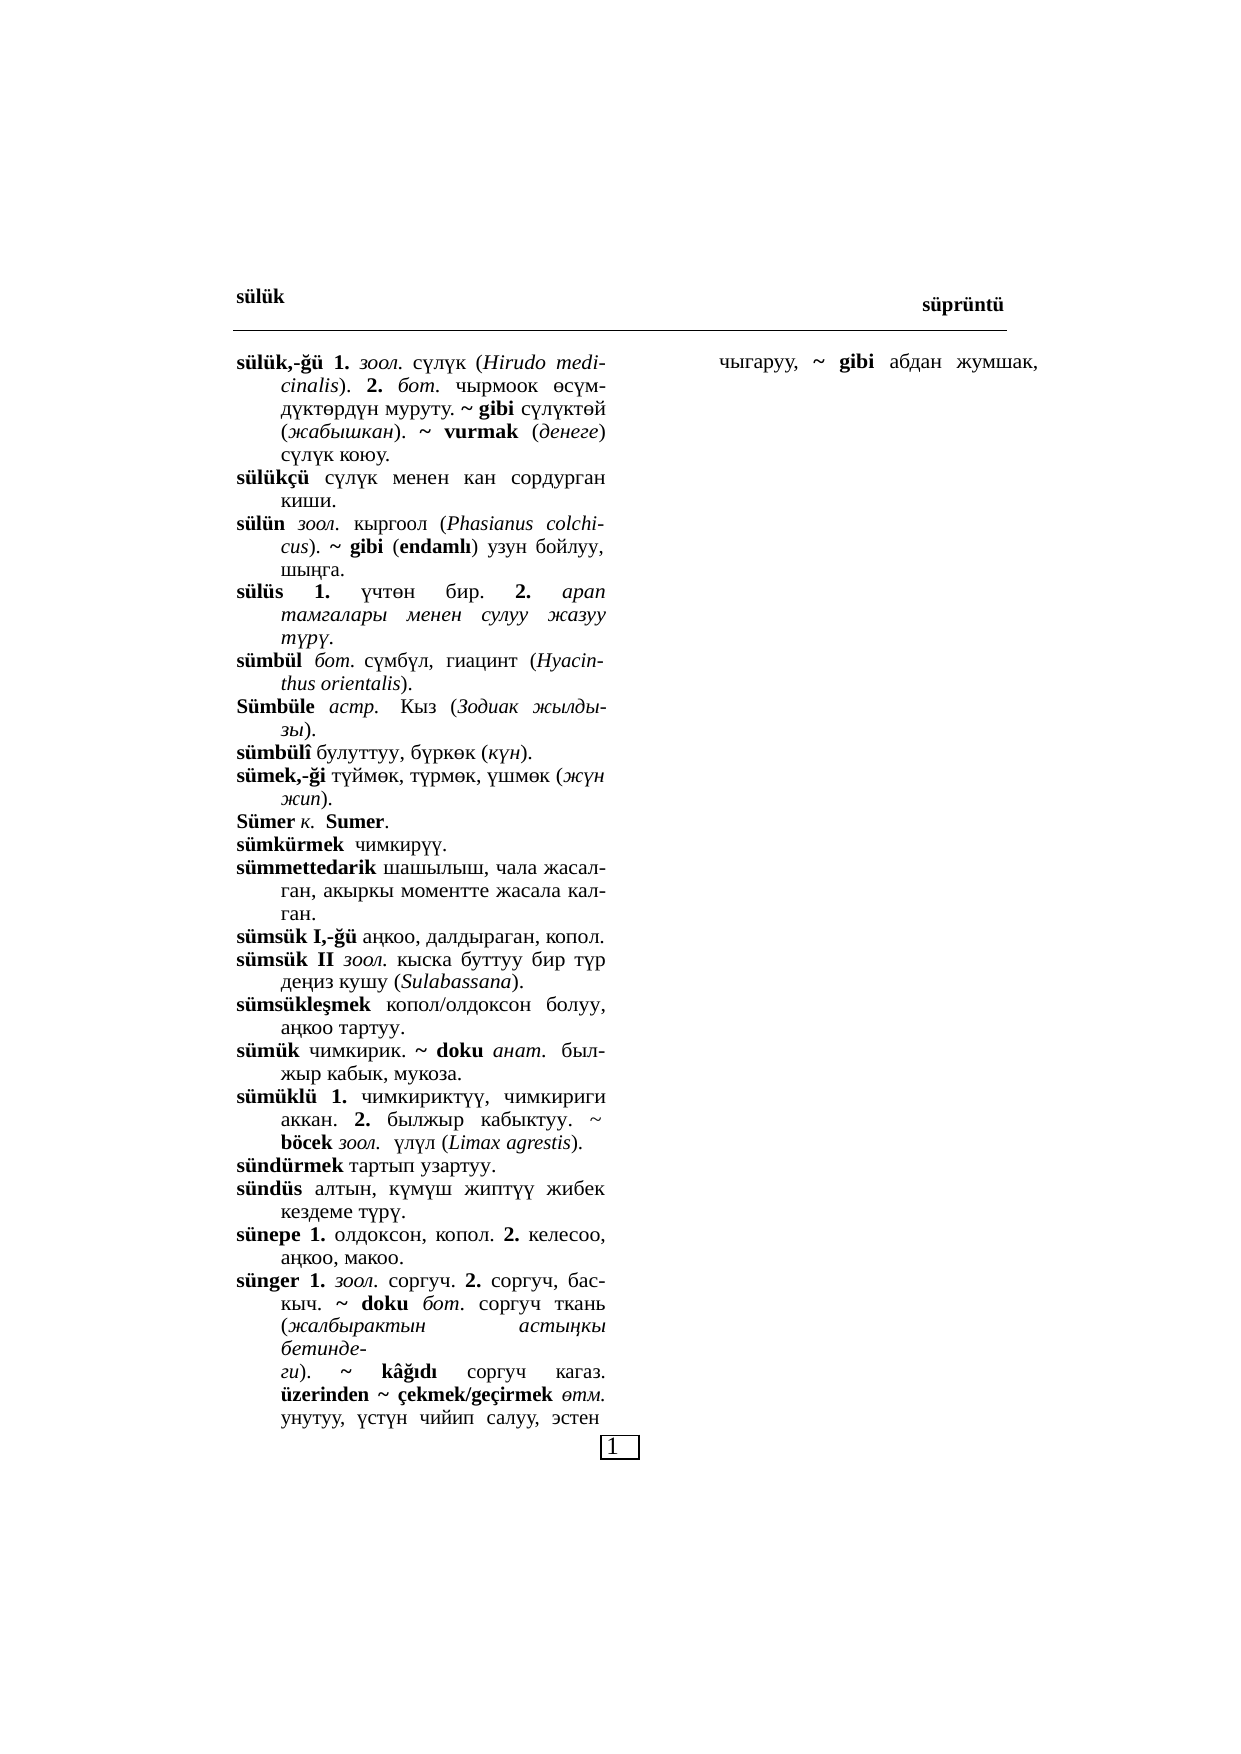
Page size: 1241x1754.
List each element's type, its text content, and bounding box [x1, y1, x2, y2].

text sülüs 1. үчтөн бир. 2. арап тамгалары менен сулуу жазуу түрү. [236, 581, 606, 649]
text sümüklü 1. чимкириктүү, чимкириги аккан. 2. былжыр кабыктуу. ~ [236, 1085, 606, 1131]
text жыр кабык, мукоза. [281, 1062, 465, 1085]
text sünger 1. зоол. соргуч. 2. соргуч, бас- кыч. ~ doku бот. соргуч ткань (жалбырактын астыңкы бетинде- [236, 1269, 606, 1360]
text sülün зоол. кыргоол (Phasianus colchi- cus). ~ gibi (endamlı) узун бойлуу, [236, 512, 606, 558]
text sümsük I,-ğü аңкоо, далдыраган, копол. [236, 925, 609, 948]
text sünepe 1. олдоксон, копол. 2. келесоо, аңкоо, макоо. [236, 1223, 606, 1269]
text sümsük II зоол. кыска буттуу бир түр деңиз кушу (Sulabassana). [236, 948, 606, 993]
text жип). [281, 787, 334, 810]
text ги). ~ kâğıdı соргуч кагаз. üzerinden ~ çekmek/geçirmek өтм. унутуу, үстүн чийип салуу, эстен [281, 1361, 606, 1429]
text шыңга. [281, 558, 348, 581]
text sülük,-ğü 1. зоол. сүлүк (Hirudo medi- cinalis). 2. бот. чырмоок өсүм- дүктөрдүн муруту. ~ gibi сүлүктөй (жaбышкан). ~ vurmak (денеге) сүлүк коюу. [236, 350, 606, 466]
text sümbül бот. сүмбүл, гиацинт (Hyacin- thus orientalis). [236, 649, 606, 695]
text süprüntü [922, 292, 1065, 316]
text Sümbüle астр. Кыз (Зодиак жылды- [236, 695, 609, 718]
text sülük [236, 284, 285, 308]
text sümük чимкирик. ~ doku анат. был- [236, 1039, 609, 1062]
text sündürmek тартып узартуу. [236, 1154, 609, 1177]
text Sümer к. Sumer. sümkürmek чимкирүү. [236, 810, 494, 856]
text sümsükleşmek копол/олдоксон болуу, аңкоо тартуу. [236, 993, 606, 1039]
text böcek зоол. үлүл (Limax agrestis). [281, 1131, 587, 1154]
text sümek,-ği түймөк, түрмөк, үшмөк (жүн [236, 764, 609, 787]
text sündüs алтын, күмүш жиптүү жибек [236, 1177, 609, 1200]
text зы). [281, 718, 318, 741]
text кездеме түрү. [281, 1200, 407, 1223]
text чыгаруу, ~ gibi абдан жумшак, [719, 350, 1062, 373]
text sülükçü сүлүк менен кан сордурган киши. [236, 466, 606, 512]
text sümbülî булуттуу, бүркөк (күн). [236, 741, 609, 764]
text sümmettedarik шашылыш, чала жасал- ган, акыркы моментте жасала кал- ган. [236, 856, 606, 925]
